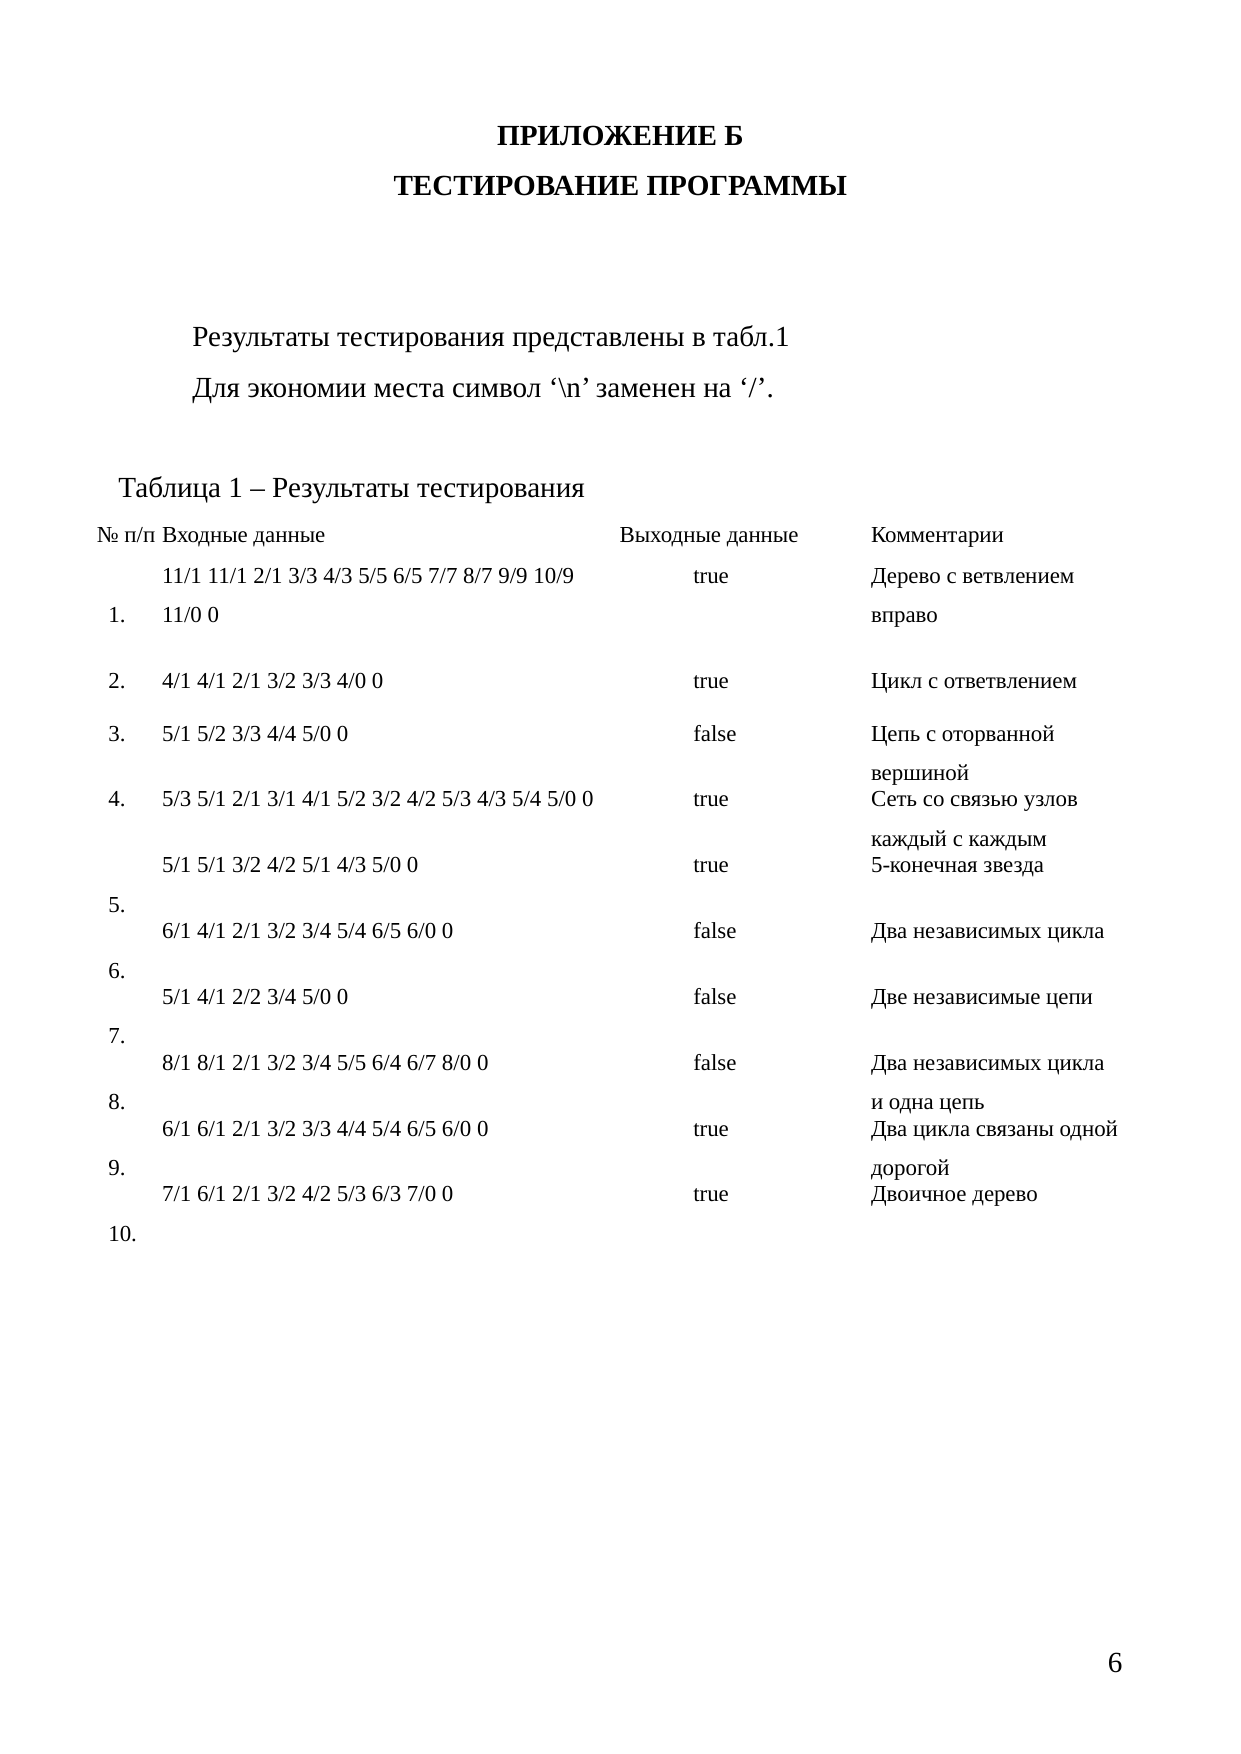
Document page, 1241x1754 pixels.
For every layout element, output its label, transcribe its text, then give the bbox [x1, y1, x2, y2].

table_cell Дерево с ветвлением вправо [871, 562, 1122, 667]
table_cell false [619, 917, 871, 983]
table_cell 5-конечная звезда [871, 851, 1122, 917]
table_cell false [619, 720, 871, 786]
table_header Входные данные [162, 521, 619, 562]
subtitle Тестирование программы [118, 168, 1122, 202]
table_cell Двоичное дерево [871, 1181, 1122, 1246]
text Результаты тестирования представлены в табл.1 [118, 319, 1122, 353]
table_cell 2. [97, 667, 162, 720]
table_cell 6/1 6/1 2/1 3/2 3/3 4/4 5/4 6/5 6/0 0 [162, 1115, 619, 1181]
table_cell Цепь с оторванной вершиной [871, 720, 1122, 786]
table_cell 7/1 6/1 2/1 3/2 4/2 5/3 6/3 7/0 0 [162, 1181, 619, 1246]
table_cell 1 7. [97, 983, 162, 1049]
table_cell 1 5. [97, 851, 162, 917]
table_cell 7 8. [97, 1049, 162, 1115]
table_cell false [619, 1049, 871, 1115]
text Таблица 1 – Результаты тестирования [118, 470, 1122, 504]
table_cell 3. [97, 720, 162, 786]
table_cell Два цикла связаны одной дорогой [871, 1115, 1122, 1181]
table_header № п/п [97, 521, 162, 562]
table_cell 1 1. [97, 562, 162, 667]
table_header Комментарии [871, 521, 1122, 562]
table_cell true [619, 562, 871, 667]
table_cell true [619, 667, 871, 720]
table_header Выходные данные [619, 521, 871, 562]
table_cell true [619, 851, 871, 917]
table_cell 1 9. [97, 1115, 162, 1181]
table_cell Два независимых цикла и одна цепь [871, 1049, 1122, 1115]
table_cell 4/1 4/1 2/1 3/2 3/3 4/0 0 [162, 667, 619, 720]
subtitle Для экономии места символ ‘\n’ заменен на ‘/’. [118, 370, 1122, 403]
table_cell 6/1 4/1 2/1 3/2 3/4 5/4 6/5 6/0 0 [162, 917, 619, 983]
table_cell 1 6. [97, 917, 162, 983]
subtitle Приложение Б [118, 118, 1122, 152]
table_cell false [619, 983, 871, 1049]
table_cell Сеть со связью узлов каждый с каждым [871, 786, 1122, 851]
table_cell Две независимые цепи [871, 983, 1122, 1049]
table_cell 5/1 4/1 2/2 3/4 5/0 0 [162, 983, 619, 1049]
table_cell 5/1 5/1 3/2 4/2 5/1 4/3 5/0 0 [162, 851, 619, 917]
table_cell 1 10. [97, 1181, 162, 1246]
table_cell 5/3 5/1 2/1 3/1 4/1 5/2 3/2 4/2 5/3 4/3 5/4 5/0 0 [162, 786, 619, 851]
table_cell 5/1 5/2 3/3 4/4 5/0 0 [162, 720, 619, 786]
table_cell Цикл с ответвлением [871, 667, 1122, 720]
table_cell 11/1 11/1 2/1 3/3 4/3 5/5 6/5 7/7 8/7 9/9 10/9 11/0 0 [162, 562, 619, 667]
table_cell 8/1 8/1 2/1 3/2 3/4 5/5 6/4 6/7 8/0 0 [162, 1049, 619, 1115]
table_cell true [619, 1181, 871, 1246]
table_cell true [619, 1115, 871, 1181]
table_cell Два независимых цикла [871, 917, 1122, 983]
table_cell 4. [97, 786, 162, 851]
table_cell true [619, 786, 871, 851]
